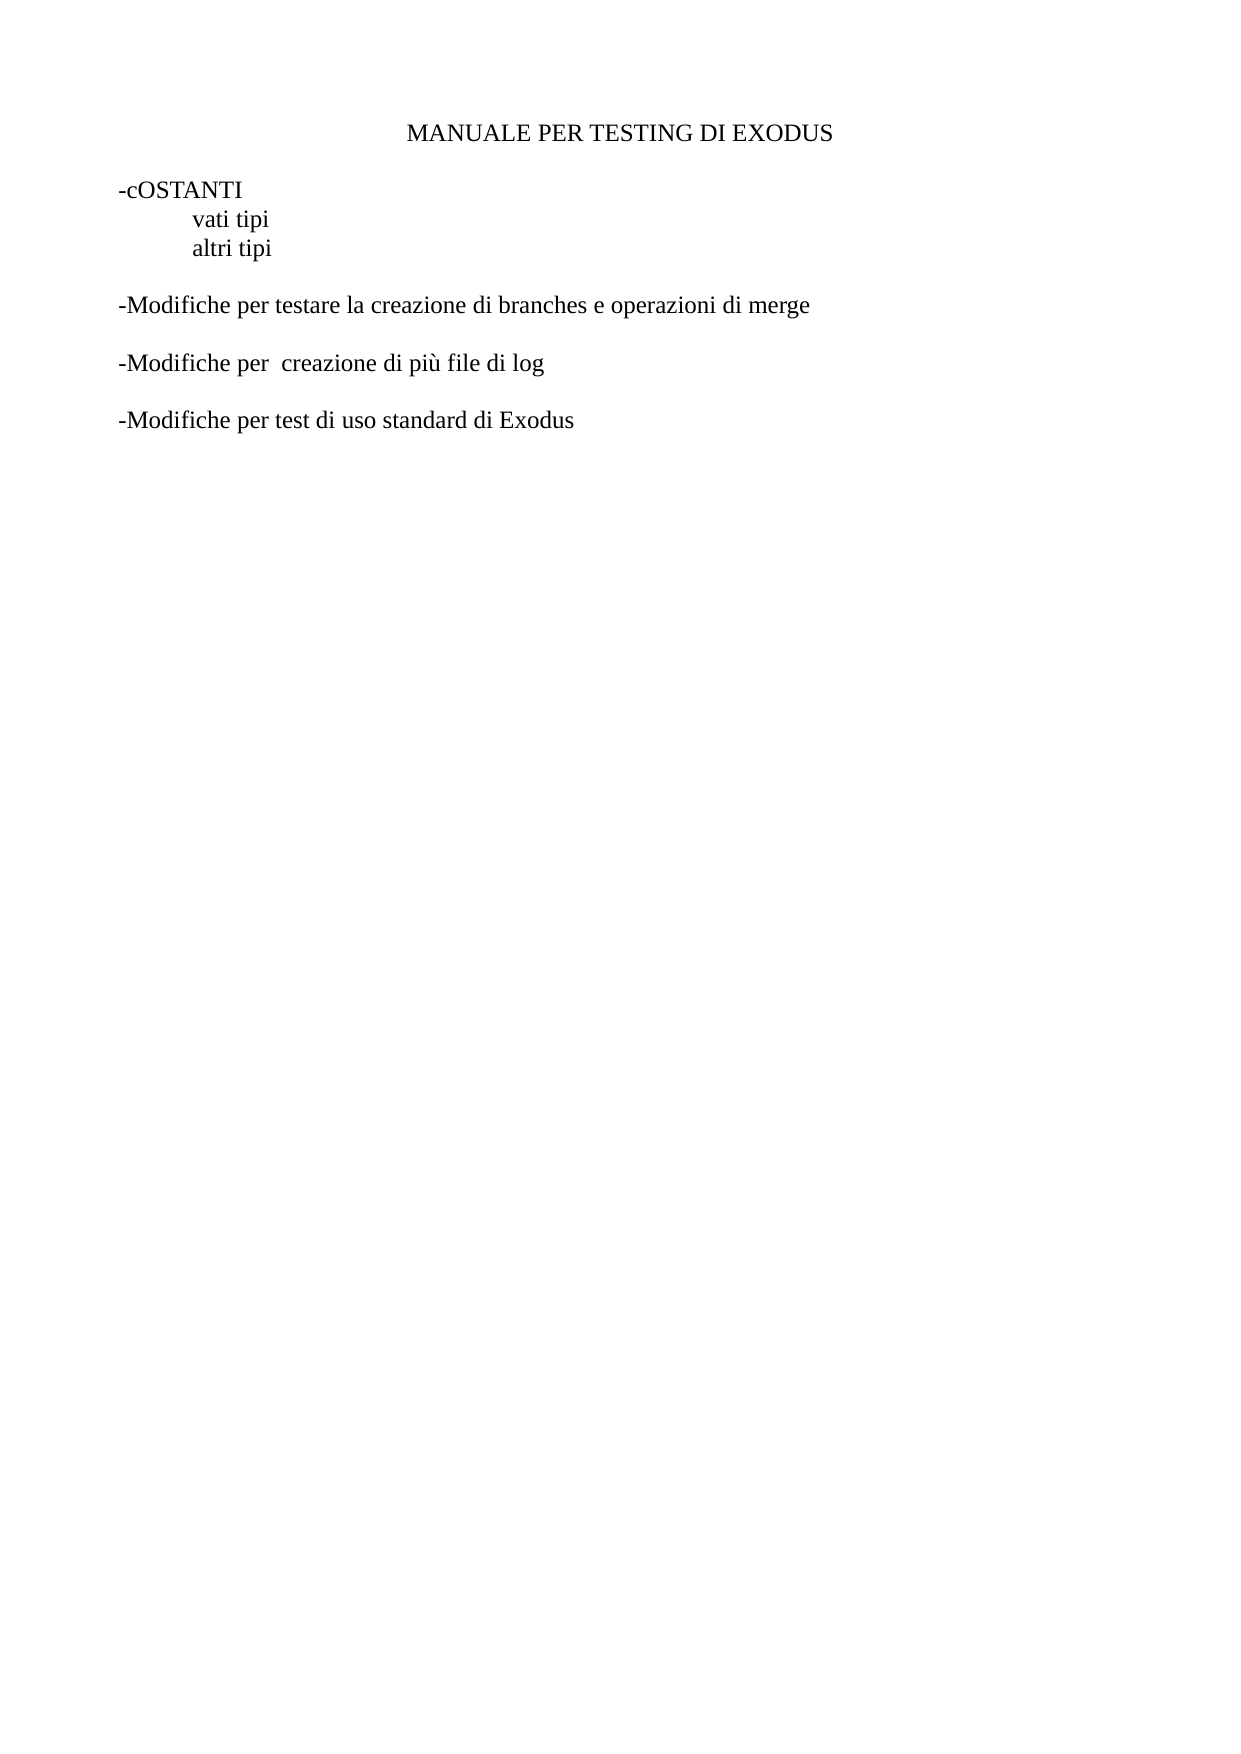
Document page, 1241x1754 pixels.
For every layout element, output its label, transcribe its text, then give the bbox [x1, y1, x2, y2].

text vati tipi [118, 204, 1122, 233]
text -Modifiche per test di uso standard di Exodus [118, 406, 1122, 434]
text -cOSTANTI [118, 176, 1122, 204]
text MANUALE PER TESTING DI EXODUS [118, 118, 1122, 147]
text altri tipi [118, 233, 1122, 262]
text -Modifiche per testare la creazione di branches e operazioni di merge [118, 291, 1122, 319]
text -Modifiche per creazione di più file di log [118, 348, 1122, 377]
